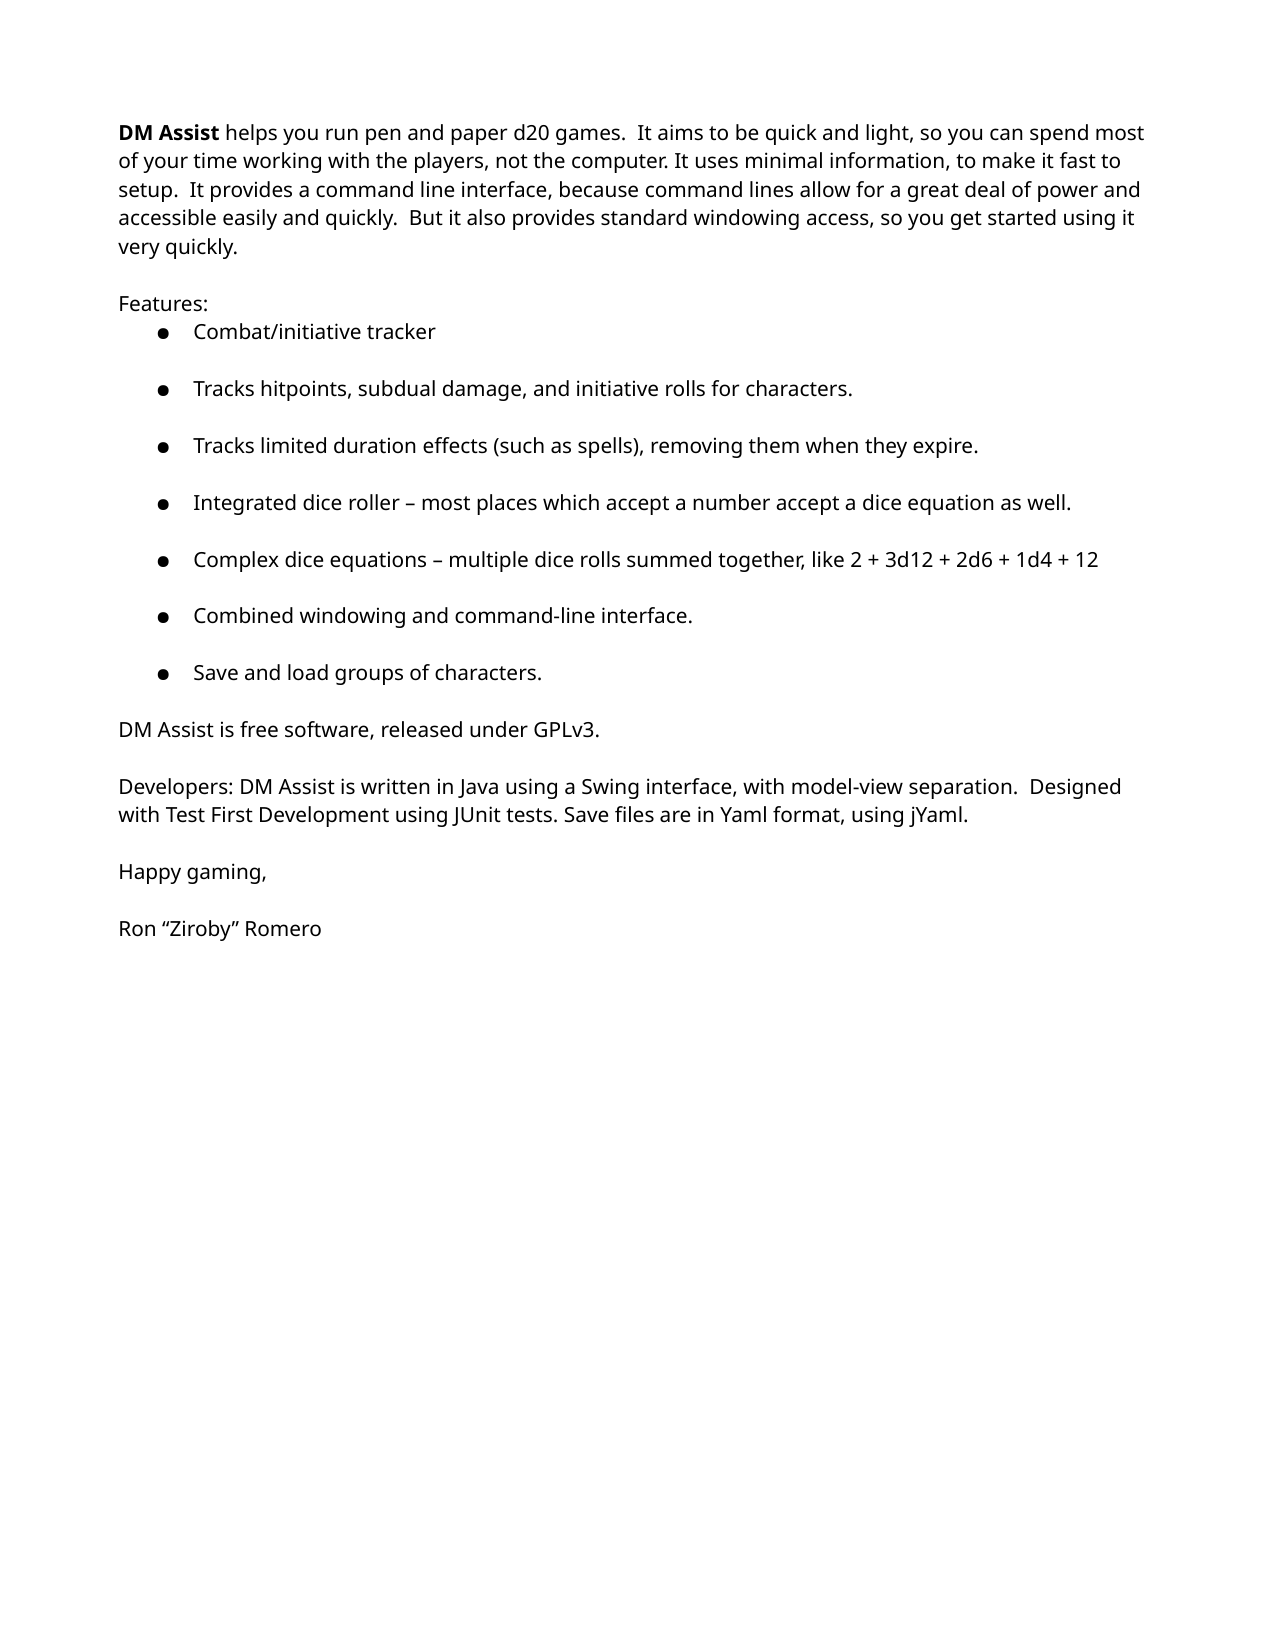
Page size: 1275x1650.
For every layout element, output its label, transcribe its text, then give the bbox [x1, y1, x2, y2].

list Complex dice equations – multiple dice rolls summed together, like 2 + 3d12 + 2d6 + 1d4 + 12 [156, 545, 1157, 602]
text Happy gaming, [118, 857, 1157, 886]
list Integrated dice roller – most places which accept a number accept a dice equation as well. [156, 488, 1157, 545]
text Features: [118, 289, 1157, 317]
text DM Assist is free software, released under GPLv3. [118, 715, 1157, 744]
list Tracks limited duration effects (such as spells), removing them when they expire. [156, 431, 1157, 488]
text Ron “Ziroby” Romero [118, 914, 1157, 943]
text Developers: DM Assist is written in Java using a Swing interface, with model-view separation. Designed with Test First Development using JUnit tests. Save files are in Yaml format, using jYaml. [118, 772, 1157, 829]
list Combined windowing and command-line interface. [156, 602, 1157, 658]
list Tracks hitpoints, subdual damage, and initiative rolls for characters. [156, 374, 1157, 431]
list Save and load groups of characters. [156, 658, 1157, 687]
text DM Assist helps you run pen and paper d20 games. It aims to be quick and light, so you can spend most of your time working with the players, not the computer. It uses minimal information, to make it fast to setup. It provides a command line interface, because command lines allow for a great deal of power and accessible easily and quickly. But it also provides standard windowing access, so you get started using it very quickly. [118, 118, 1157, 260]
list Combat/initiative tracker [156, 317, 1157, 374]
